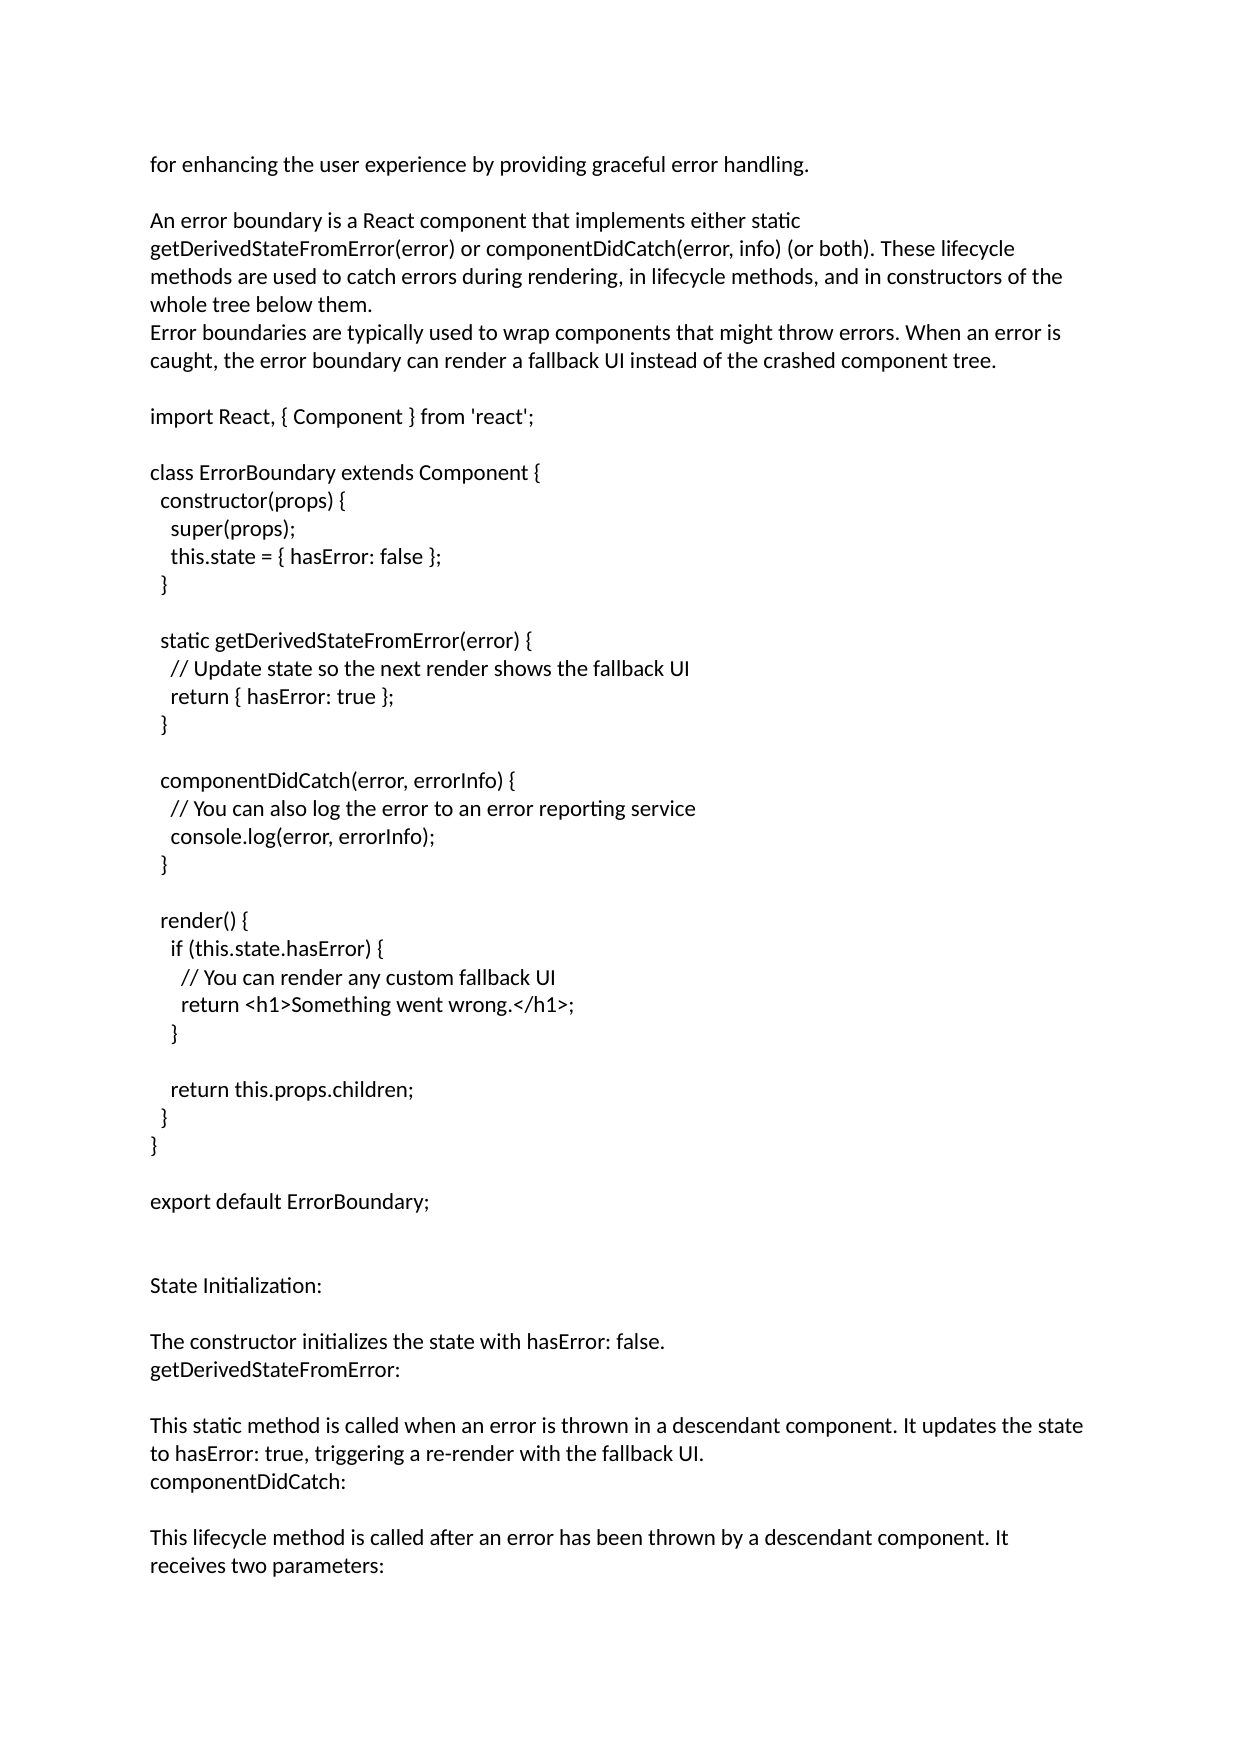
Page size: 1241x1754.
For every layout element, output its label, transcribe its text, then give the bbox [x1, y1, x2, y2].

text Error boundaries are typically used to wrap components that might throw errors. When an error is caught, the error boundary can render a fallback UI instead of the crashed component tree. [150, 318, 1090, 374]
text return this.props.children; [150, 1075, 1090, 1103]
text The constructor initializes the state with hasError: false. [150, 1327, 1090, 1355]
text this.state = { hasError: false }; [150, 542, 1090, 570]
text An error boundary is a React component that implements either static getDerivedStateFromError(error) or componentDidCatch(error, info) (or both). These lifecycle methods are used to catch errors during rendering, in lifecycle methods, and in constructors of the whole tree below them. [150, 206, 1090, 318]
text State Initialization: [150, 1271, 1090, 1299]
text constructor(props) { [150, 486, 1090, 514]
text static getDerivedStateFromError(error) { [150, 626, 1090, 654]
text return { hasError: true }; [150, 682, 1090, 710]
text console.log(error, errorInfo); [150, 822, 1090, 851]
text // You can also log the error to an error reporting service [150, 794, 1090, 822]
text } [150, 1019, 1090, 1047]
text componentDidCatch: [150, 1467, 1090, 1495]
text // You can render any custom fallback UI [150, 963, 1090, 991]
text export default ErrorBoundary; [150, 1187, 1090, 1215]
text return <h1>Something went wrong.</h1>; [150, 991, 1090, 1019]
text } [150, 1131, 1090, 1159]
text getDerivedStateFromError: [150, 1355, 1090, 1383]
text for enhancing the user experience by providing graceful error handling. [150, 150, 1090, 178]
text componentDidCatch(error, errorInfo) { [150, 766, 1090, 794]
text // Update state so the next render shows the fallback UI [150, 654, 1090, 682]
text } [150, 710, 1090, 738]
text if (this.state.hasError) { [150, 934, 1090, 963]
text } [150, 851, 1090, 878]
text super(props); [150, 514, 1090, 542]
text render() { [150, 907, 1090, 934]
text This lifecycle method is called after an error has been thrown by a descendant component. It receives two parameters: [150, 1523, 1090, 1579]
text class ErrorBoundary extends Component { [150, 458, 1090, 486]
text } [150, 570, 1090, 598]
text import React, { Component } from 'react'; [150, 402, 1090, 430]
text } [150, 1103, 1090, 1131]
text This static method is called when an error is thrown in a descendant component. It updates the state to hasError: true, triggering a re-render with the fallback UI. [150, 1411, 1090, 1467]
